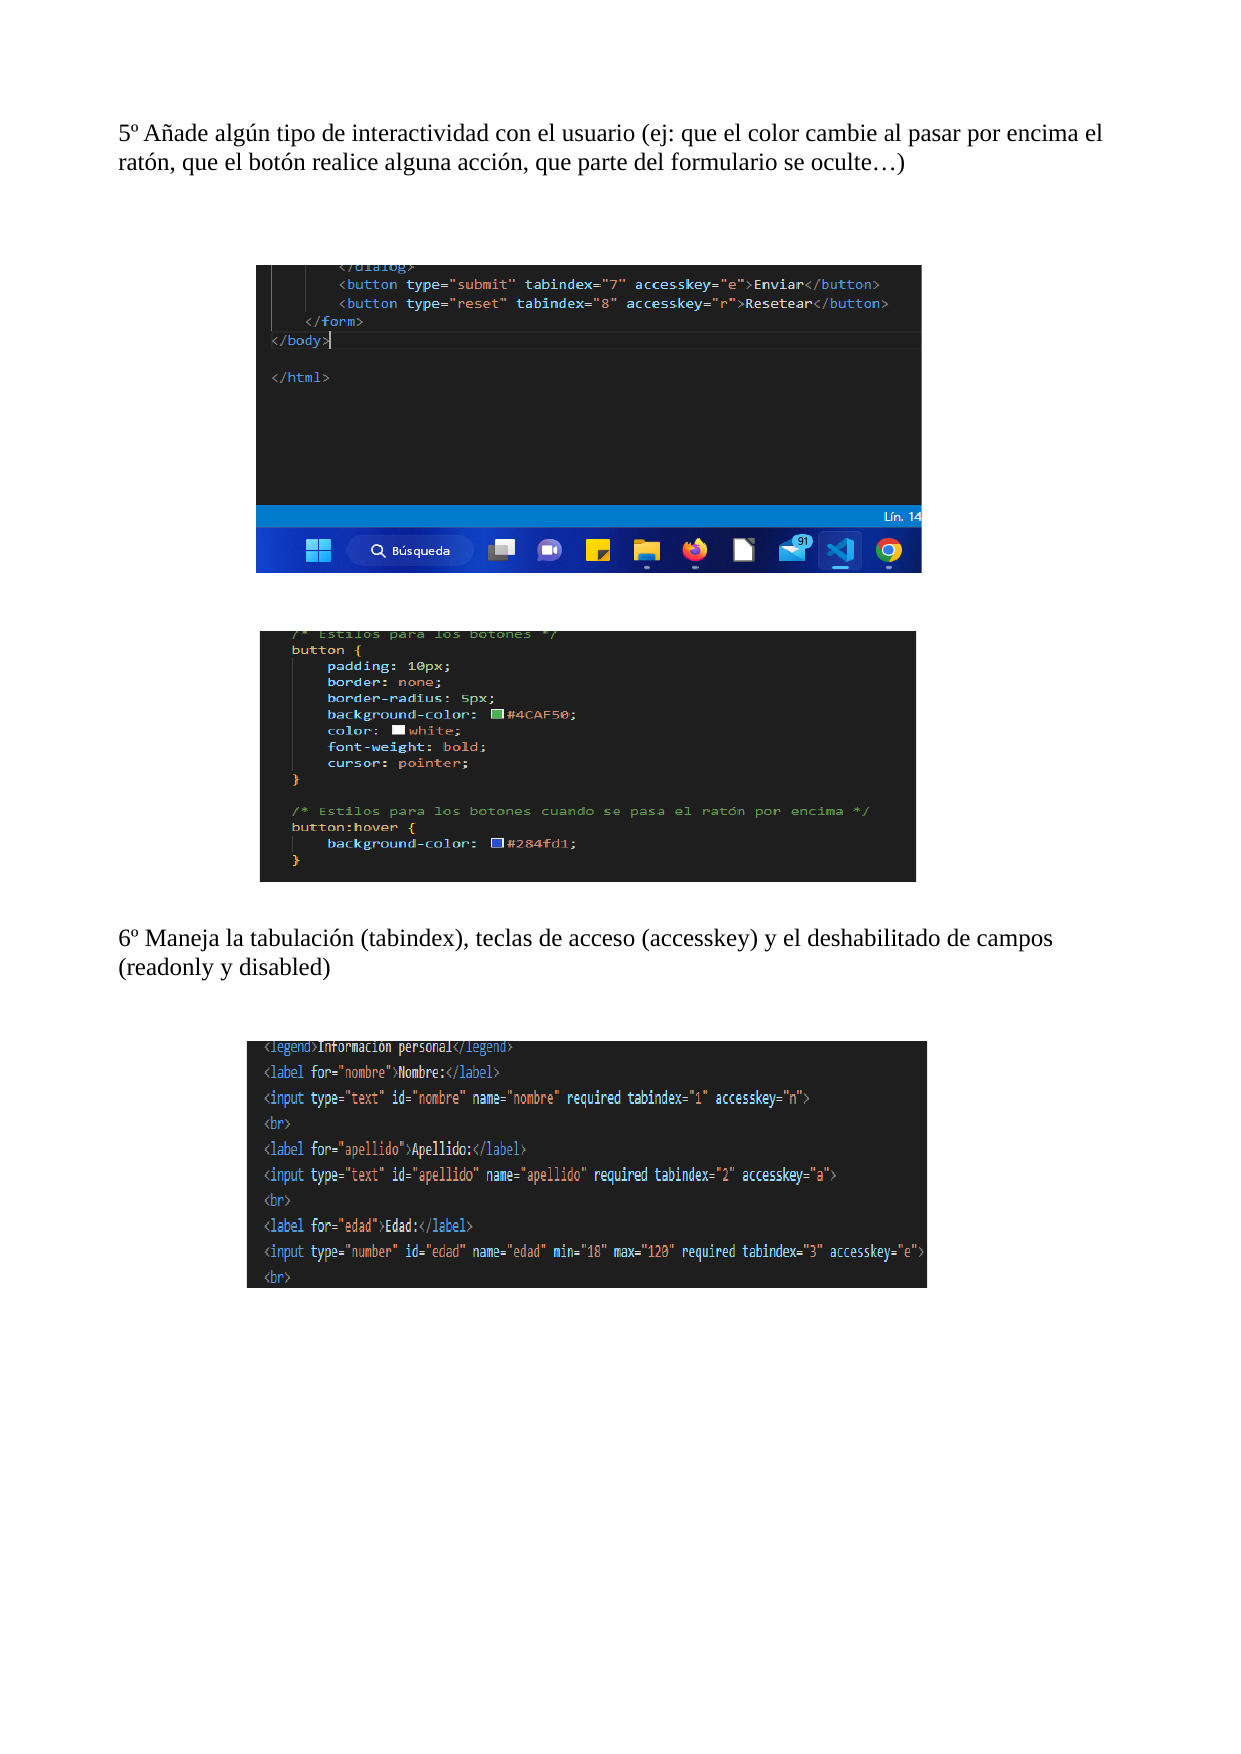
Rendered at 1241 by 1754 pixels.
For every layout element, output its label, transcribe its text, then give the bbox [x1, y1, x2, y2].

picture [259, 631, 917, 882]
picture [246, 1041, 928, 1288]
text 5º Añade algún tipo de interactividad con el usuario (ej: que el color cambie al pasar por encima el ratón, que el botón realice alguna acción, que parte del formulario se oculte…) [118, 118, 1122, 176]
picture [256, 265, 922, 572]
text 6º Maneja la tabulación (tabindex), teclas de acceso (accesskey) y el deshabilitado de campos (readonly y disabled) [118, 923, 1122, 981]
